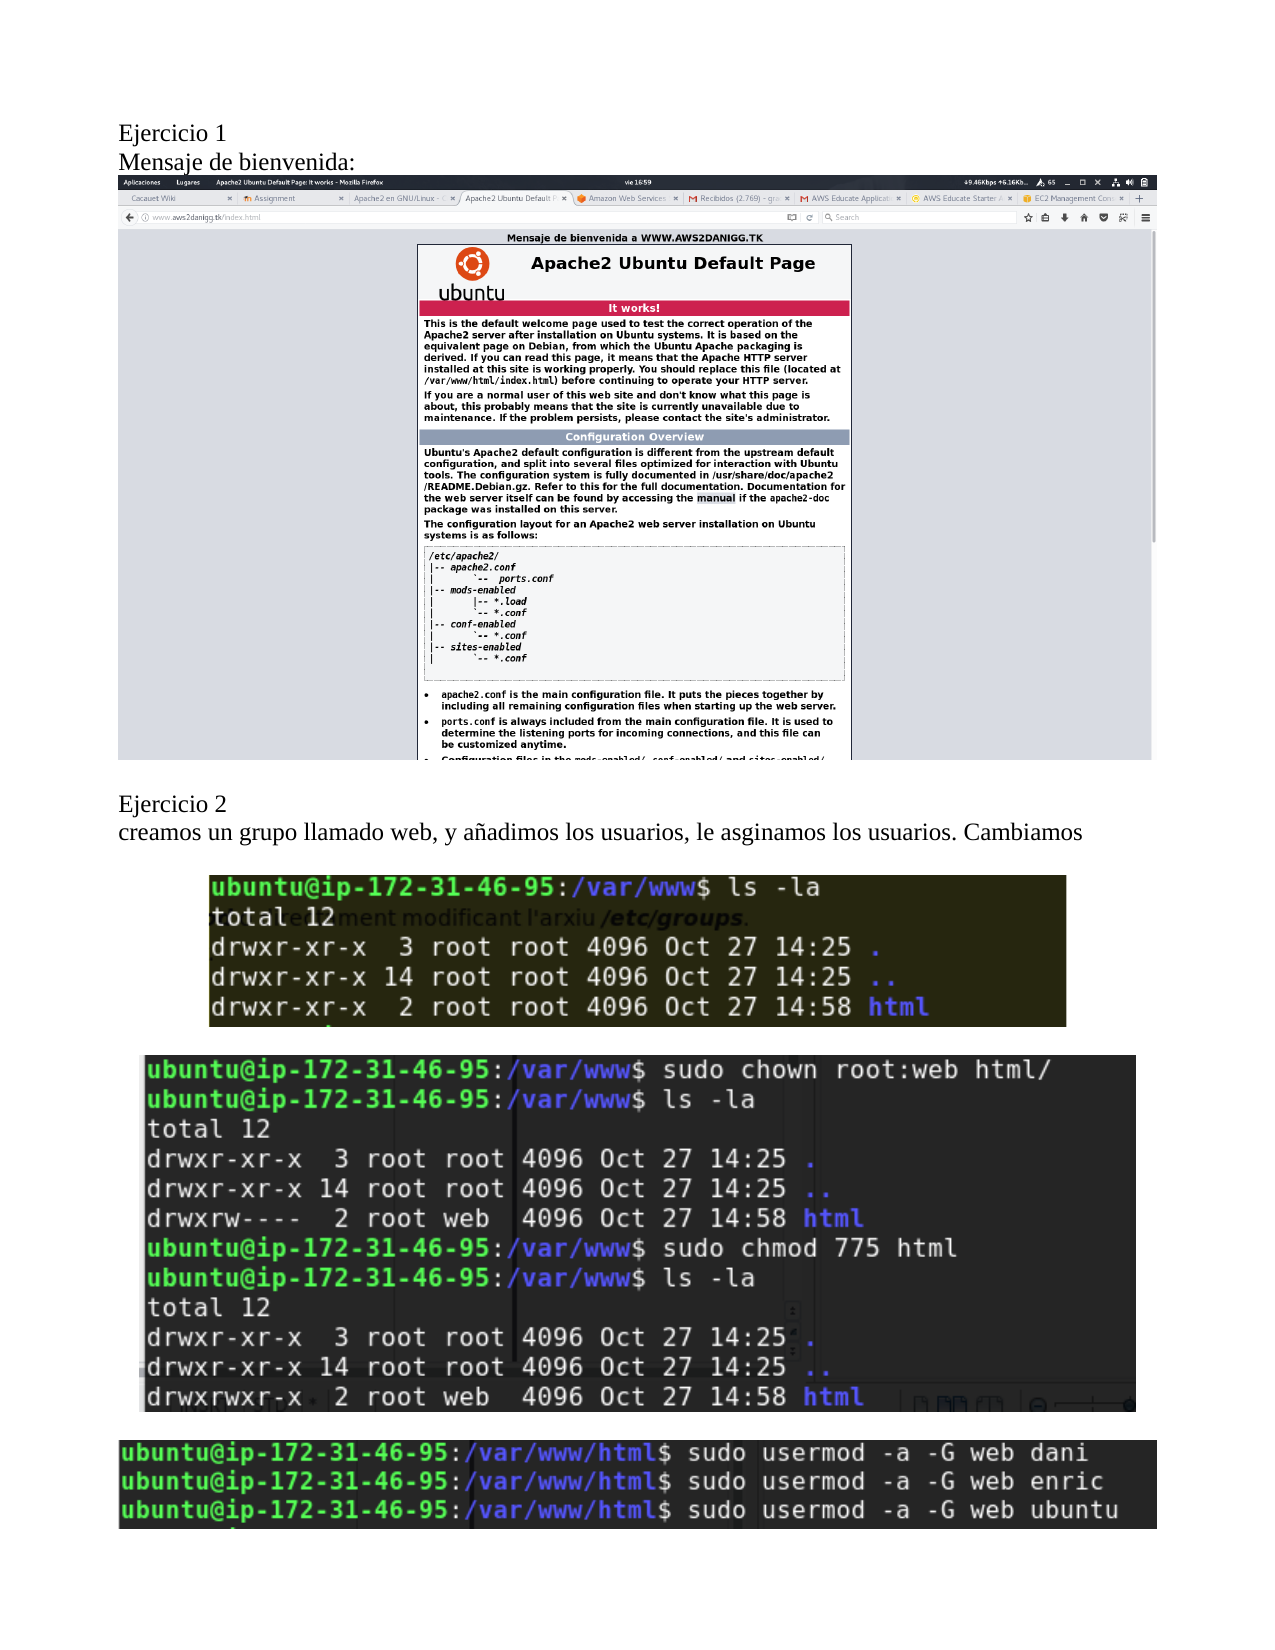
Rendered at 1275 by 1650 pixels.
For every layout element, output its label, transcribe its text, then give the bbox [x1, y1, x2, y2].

picture [118, 175, 1157, 760]
picture [139, 1055, 1136, 1412]
text Mensaje de bienvenida: [118, 147, 1157, 175]
text creamos un grupo llamado web, y añadimos los usuarios, le asginamos los usuarios. Cambiamos [118, 817, 1157, 846]
text Ejercicio 2 [118, 789, 1157, 817]
picture [118, 1440, 1157, 1529]
picture [208, 875, 1067, 1027]
text Ejercicio 1 [118, 118, 1157, 147]
